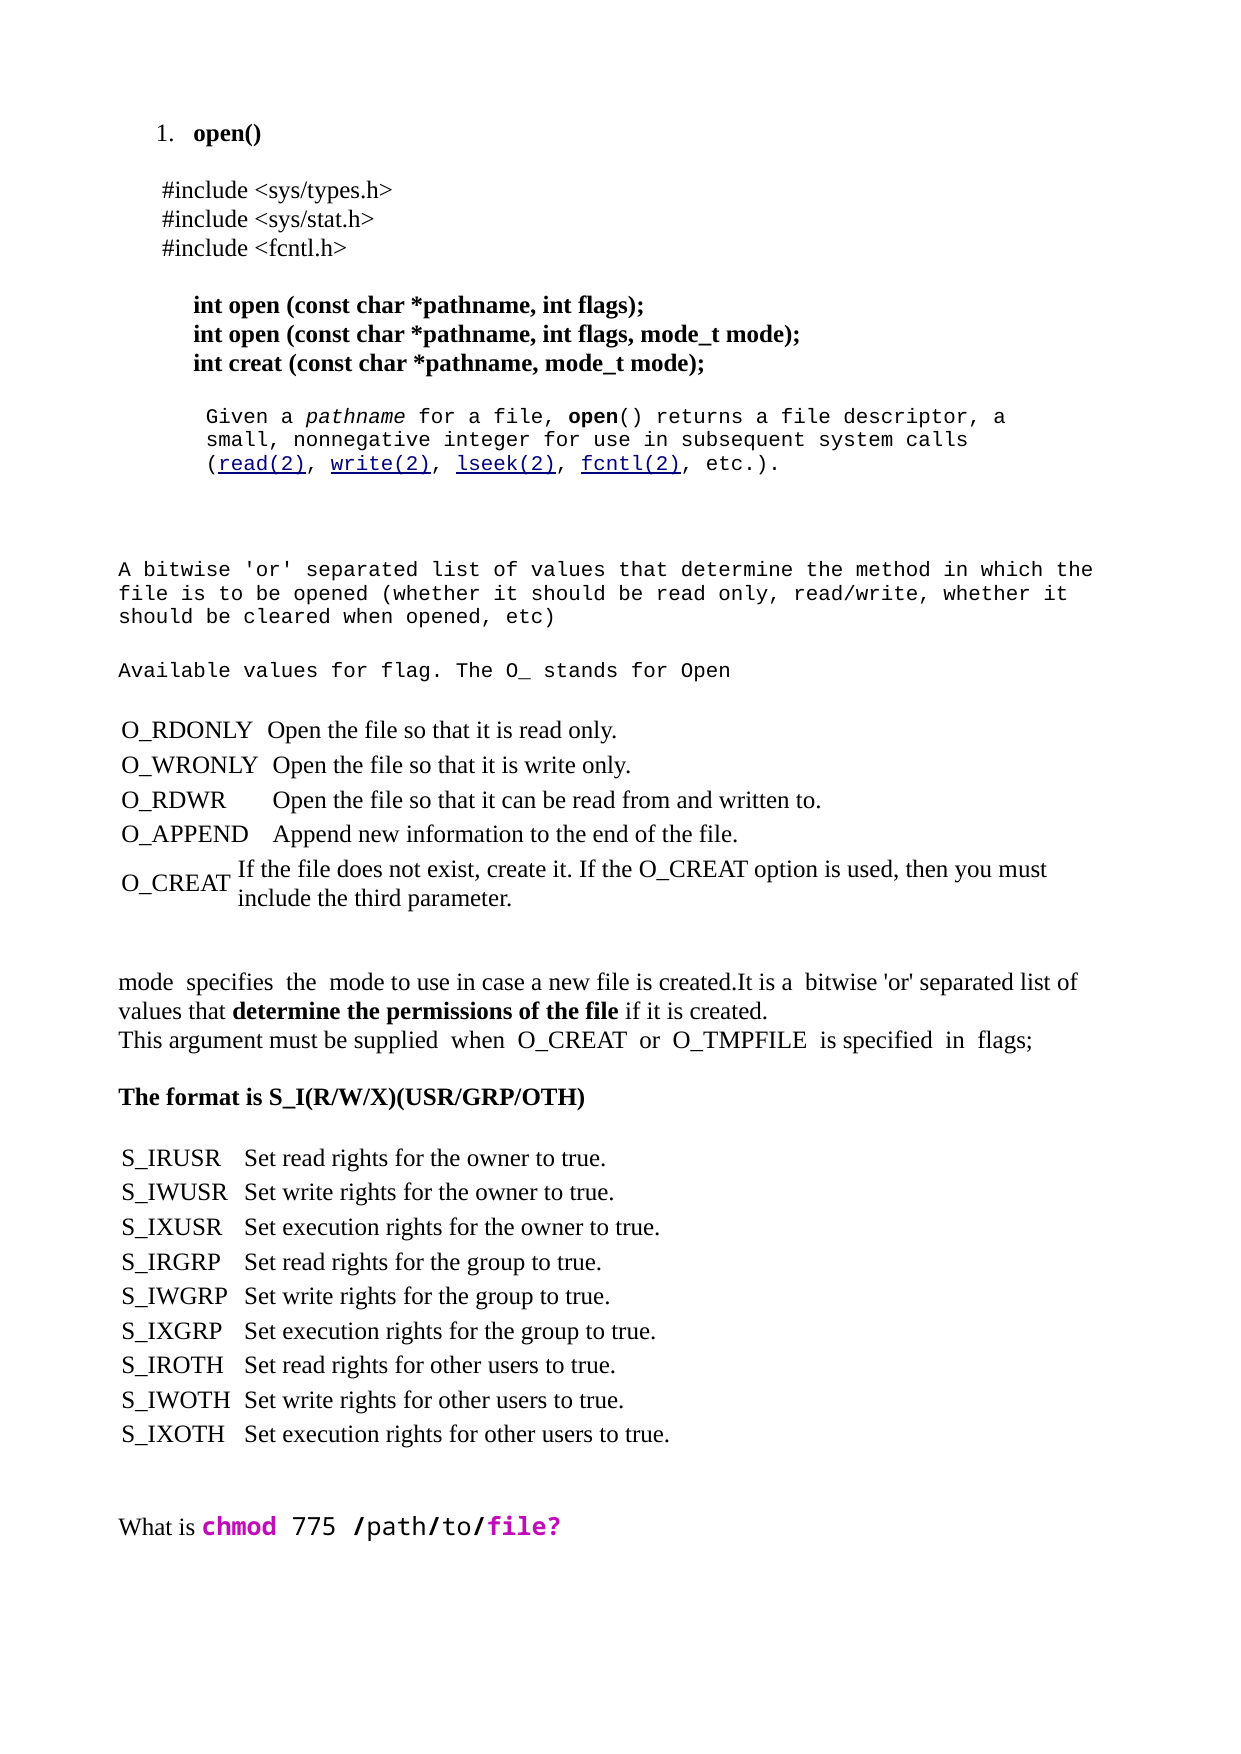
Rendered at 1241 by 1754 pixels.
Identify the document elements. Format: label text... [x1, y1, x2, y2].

table_cell O_APPEND [118, 816, 269, 851]
table_cell S_IRGRP [118, 1244, 241, 1278]
table_cell Set execution rights for other users to true. [241, 1417, 680, 1451]
list int creat (const char *pathname, mode_t mode); [156, 348, 1122, 377]
table_cell S_IWUSR [118, 1175, 241, 1209]
table_header Open the file so that it is write only. [270, 747, 831, 782]
table_cell Set read rights for other users to true. [241, 1348, 680, 1382]
table_header O_RDONLY [118, 713, 264, 747]
table_cell Set write rights for the group to true. [241, 1278, 680, 1313]
table_header If the file does not exist, create it. If the O_CREAT option is used, then you must include the third parameter. [235, 851, 1122, 914]
text A bitwise 'or' separated list of values that determine the method in which the file is to be opened (whether it should be read only, read/write, whether it should be cleared when opened, etc) [118, 559, 1122, 630]
list int open (const char *pathname, int flags); [156, 291, 1122, 319]
table_cell S_IWOTH [118, 1382, 241, 1417]
text small, nonnegative integer for use in subsequent system calls [118, 429, 1122, 453]
table_header O_CREAT [118, 851, 234, 914]
table_cell O_RDWR [118, 782, 269, 816]
text mode specifies the mode to use in case a new file is created.It is a bitwise 'or' separated list of values that determine the permissions of the file if it is created. [118, 967, 1122, 1025]
table_cell S_IXGRP [118, 1313, 241, 1347]
table_cell S_IROTH [118, 1348, 241, 1382]
table_cell S_IXOTH [118, 1417, 241, 1451]
text The format is S_I(R/W/X)(USR/GRP/OTH) [118, 1082, 1122, 1111]
list open() [156, 118, 1122, 147]
text #include <fcntl.h> [118, 233, 1122, 262]
table_cell S_IWGRP [118, 1278, 241, 1313]
list int open (const char *pathname, int flags, mode_t mode); [156, 319, 1122, 348]
text #include <sys/types.h> [118, 176, 1122, 204]
table_cell Set write rights for the owner to true. [241, 1175, 680, 1209]
table_cell Open the file so that it can be read from and written to. [270, 782, 831, 816]
text What is chmod 775 /path/to/file? [118, 1509, 1122, 1543]
text (read(2), write(2), lseek(2), fcntl(2), etc.). [118, 453, 1122, 477]
text #include <sys/stat.h> [118, 204, 1122, 233]
table_cell Set execution rights for the group to true. [241, 1313, 680, 1347]
table_cell Set write rights for other users to true. [241, 1382, 680, 1417]
table_header Open the file so that it is read only. [264, 713, 627, 747]
text Available values for flag. The O_ stands for Open [118, 659, 1122, 683]
table_header S_IRUSR [118, 1140, 241, 1174]
text Given a pathname for a file, open() returns a file descriptor, a [118, 406, 1122, 429]
table_cell Set read rights for the group to true. [241, 1244, 680, 1278]
table_header Set read rights for the owner to true. [241, 1140, 680, 1174]
table_cell S_IXUSR [118, 1209, 241, 1244]
table_header O_WRONLY [118, 747, 269, 782]
table_cell Set execution rights for the owner to true. [241, 1209, 680, 1244]
table_cell Append new information to the end of the file. [270, 816, 831, 851]
text This argument must be supplied when O_CREAT or O_TMPFILE is specified in flags; [118, 1025, 1122, 1054]
